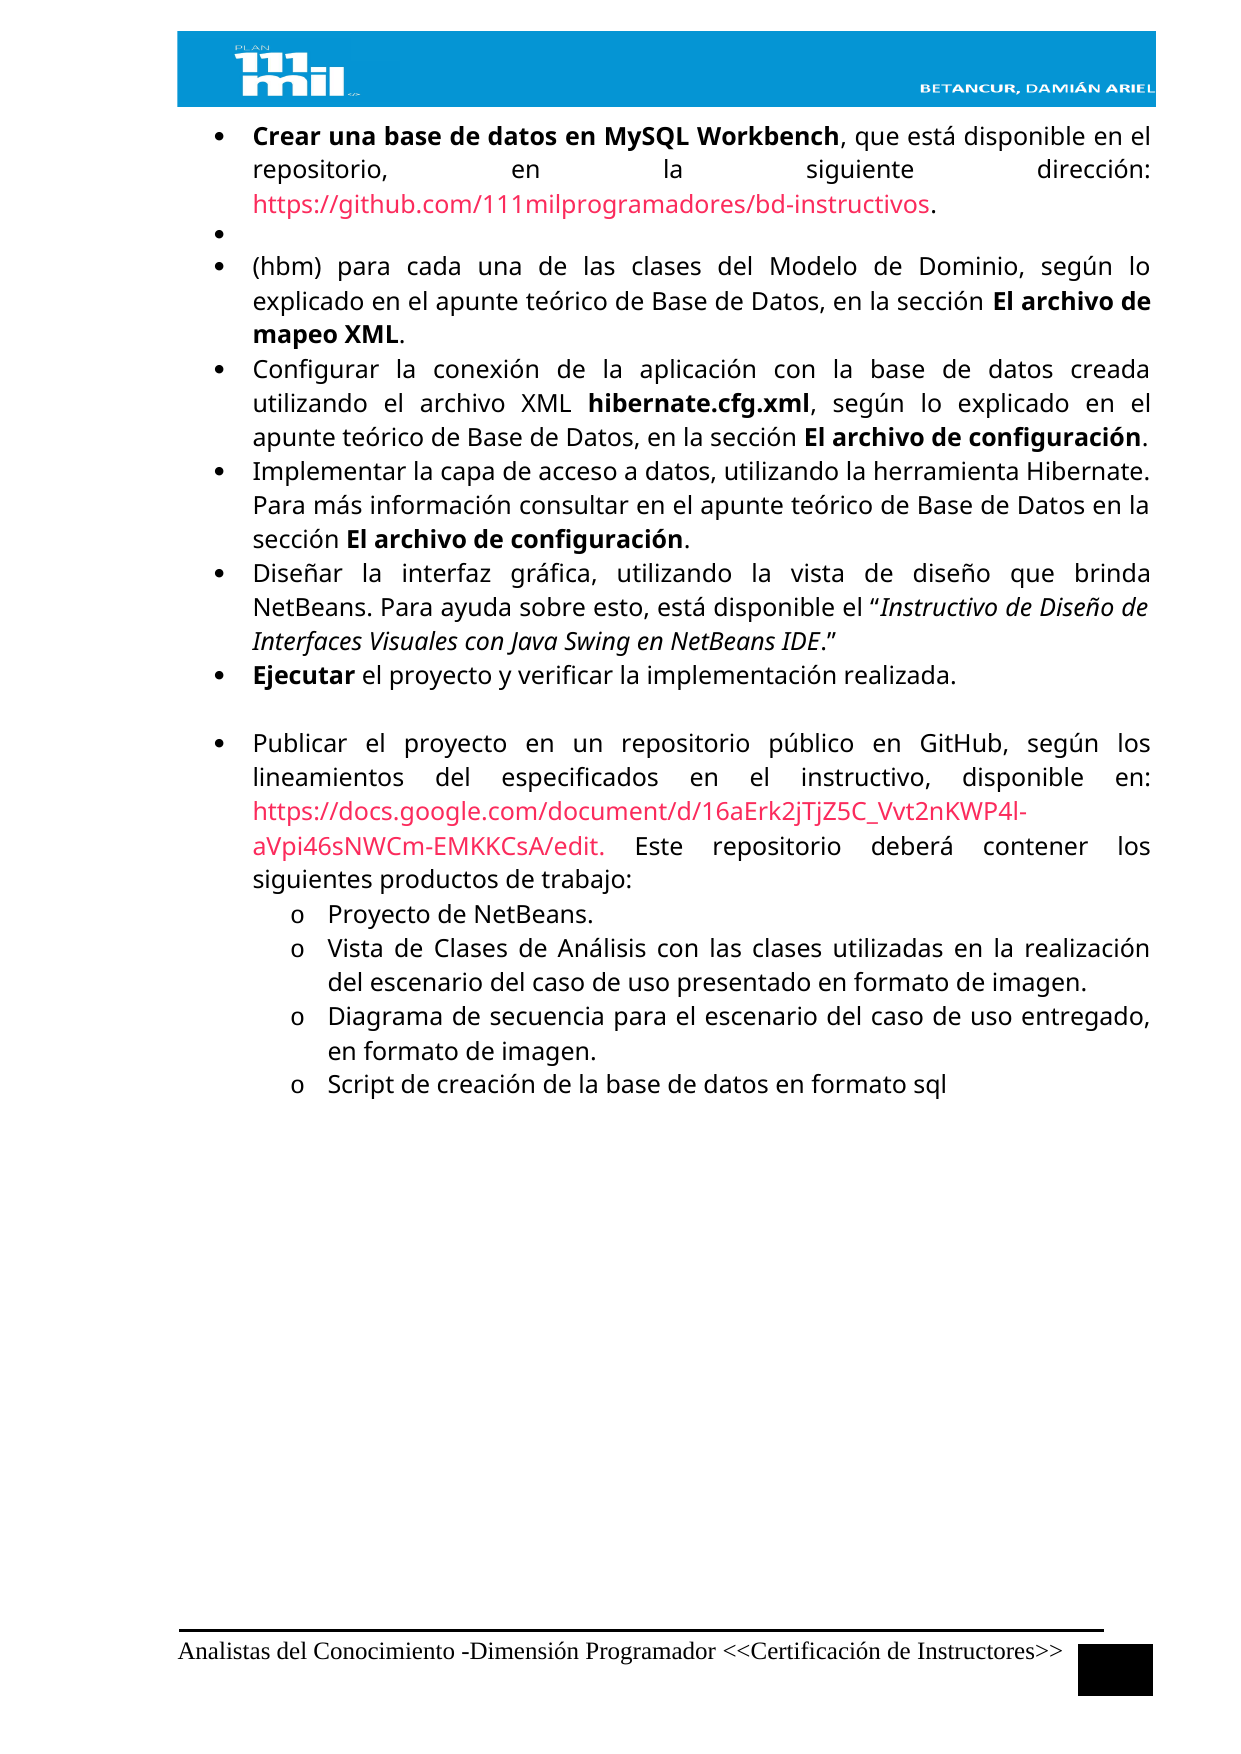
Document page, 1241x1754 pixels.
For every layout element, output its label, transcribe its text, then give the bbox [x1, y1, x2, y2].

list (hbm) para cada una de las clases del Modelo de Dominio, según lo explicado en el apunte teórico de Base de Datos, en la sección El archivo de mapeo XML. [215, 249, 1152, 351]
list Diseñar la interfaz gráfica, utilizando la vista de diseño que brinda NetBeans. Para ayuda sobre esto, está disponible el “Instructivo de Diseño de Interfaces Visuales con Java Swing en NetBeans IDE.” [215, 556, 1152, 658]
list Vista de Clases de Análisis con las clases utilizadas en la realización del escenario del caso de uso presentado en formato de imagen. [290, 931, 1152, 999]
list Publicar el proyecto en un repositorio público en GitHub, según los lineamientos del especificados en el instructivo, disponible en: https://docs.google.com/document/d/16aErk2jTjZ5C_Vvt2nKWP4l-aVpi46sNWCm-EMKKCsA/edit. Este repositorio deberá contener los siguientes productos de trabajo: [215, 726, 1152, 896]
list Crear una base de datos en MySQL Workbench, que está disponible en el repositorio, en la siguiente dirección: https://github.com/111milprogramadores/bd-instructivos. [215, 118, 1152, 220]
list Script de creación de la base de datos en formato sql [290, 1067, 1152, 1101]
list Configurar la conexión de la aplicación con la base de datos creada utilizando el archivo XML hibernate.cfg.xml, según lo explicado en el apunte teórico de Base de Datos, en la sección El archivo de configuración. [215, 351, 1152, 453]
list Diagrama de secuencia para el escenario del caso de uso entregado, en formato de imagen. [290, 999, 1152, 1067]
list Implementar la capa de acceso a datos, utilizando la herramienta Hibernate. Para más información consultar en el apunte teórico de Base de Datos en la sección El archivo de configuración. [215, 453, 1152, 556]
list Proyecto de NetBeans. [290, 896, 1152, 931]
list Ejecutar el proyecto y verificar la implementación realizada. [215, 658, 1152, 692]
list Certificación de Instructores [215, 692, 1152, 726]
